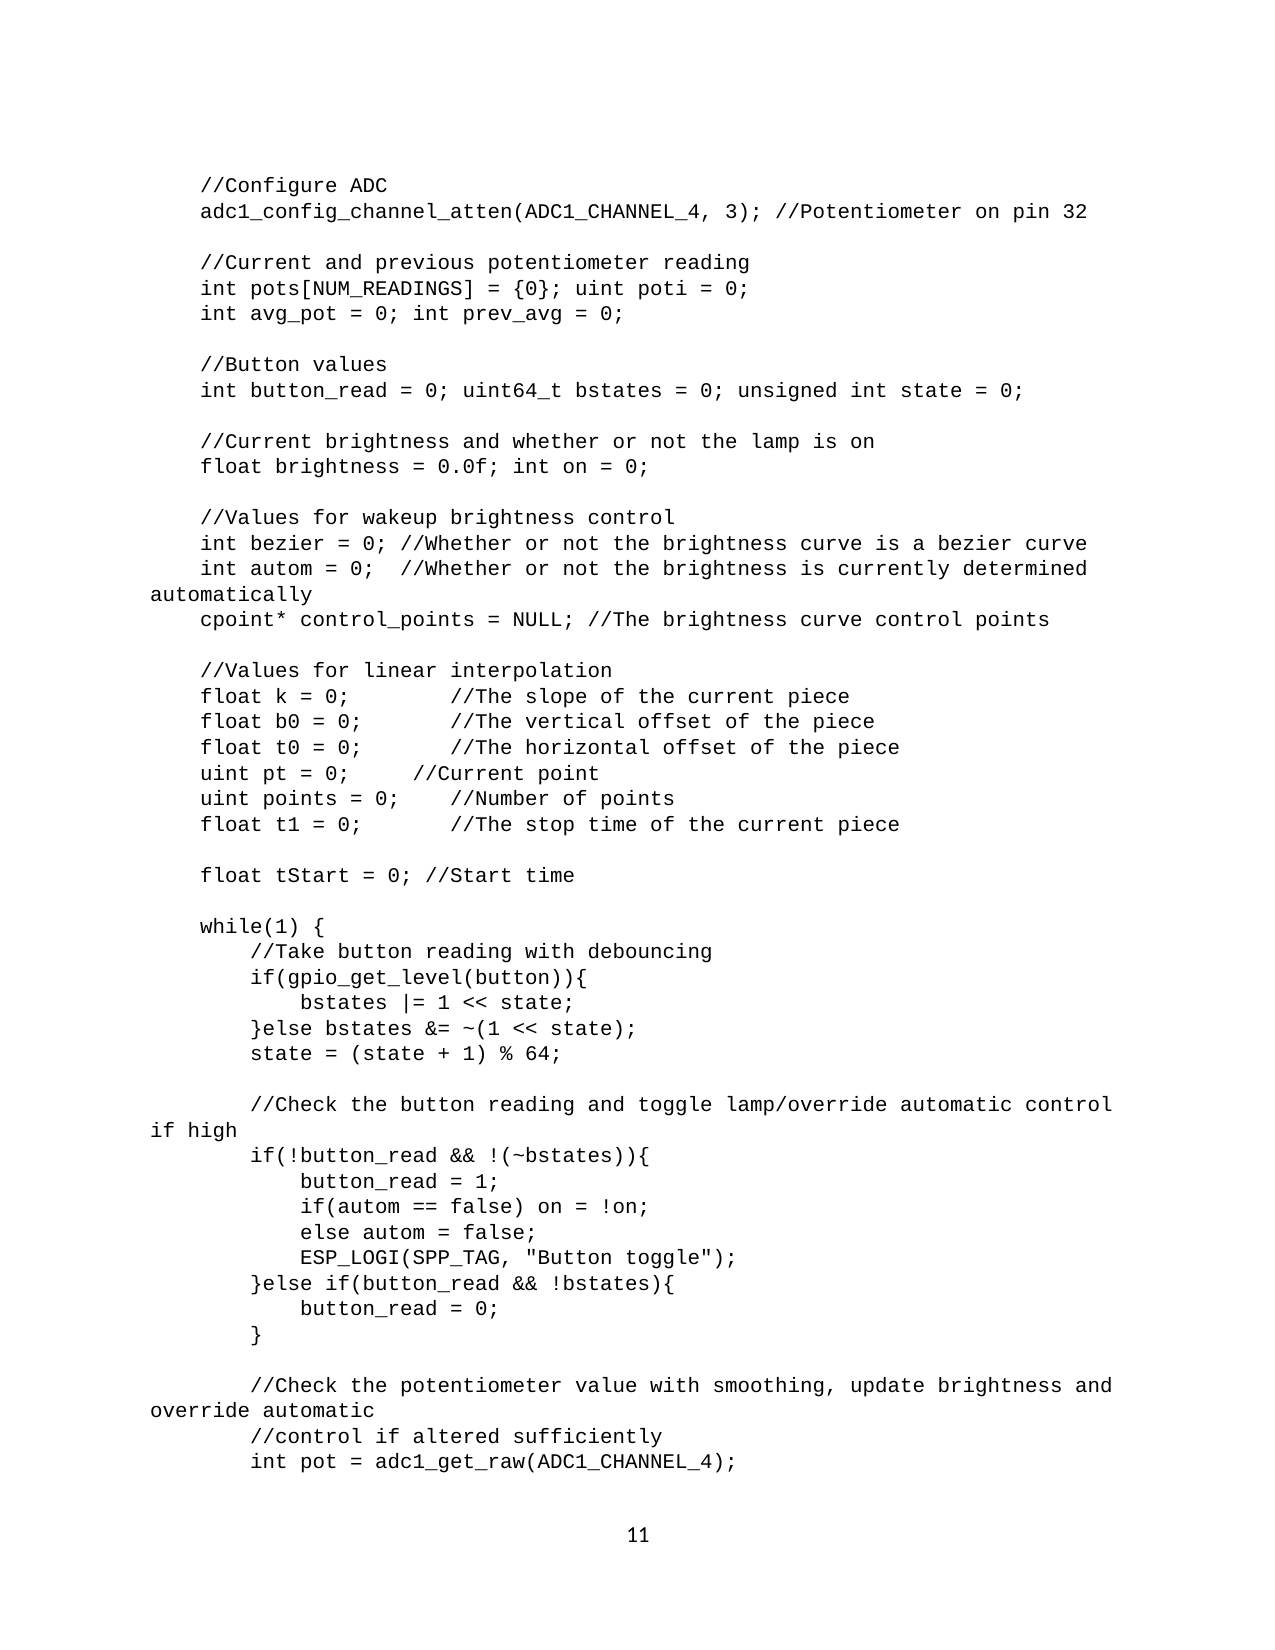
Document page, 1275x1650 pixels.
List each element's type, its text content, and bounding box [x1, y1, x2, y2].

text adc1_config_channel_atten(ADC1_CHANNEL_4, 3); //Potentiometer on pin 32 [150, 201, 1125, 225]
text int pots[NUM_READINGS] = {0}; uint poti = 0; [150, 278, 1125, 301]
text //Configure ADC [150, 176, 1125, 199]
text if(gpio_get_level(button)){ [150, 967, 1125, 990]
text cpoint* control_points = NULL; //The brightness curve control points [150, 609, 1125, 633]
text float brightness = 0.0f; int on = 0; [150, 456, 1125, 480]
text //Check the potentiometer value with smoothing, update brightness and override automatic [150, 1375, 1125, 1424]
text uint pt = 0; //Current point [150, 762, 1125, 786]
text //control if altered sufficiently [150, 1426, 1125, 1450]
text int button_read = 0; uint64_t bstates = 0; unsigned int state = 0; [150, 380, 1125, 403]
text bstates |= 1 << state; [150, 992, 1125, 1016]
text int bezier = 0; //Whether or not the brightness curve is a bezier curve [150, 533, 1125, 556]
text int autom = 0; //Whether or not the brightness is currently determined automatically [150, 558, 1125, 607]
text if(autom == false) on = !on; [150, 1196, 1125, 1220]
text } [150, 1324, 1125, 1348]
text ESP_LOGI(SPP_TAG, "Button toggle"); [150, 1247, 1125, 1271]
text }else if(button_read && !bstates){ [150, 1273, 1125, 1297]
text //Take button reading with debouncing [150, 941, 1125, 965]
text float k = 0; //The slope of the current piece [150, 686, 1125, 709]
text else autom = false; [150, 1222, 1125, 1246]
text while(1) { [150, 916, 1125, 939]
text button_read = 0; [150, 1298, 1125, 1322]
text int avg_pot = 0; int prev_avg = 0; [150, 303, 1125, 327]
text //Current and previous potentiometer reading [150, 252, 1125, 276]
text //Button values [150, 354, 1125, 378]
text //Current brightness and whether or not the lamp is on [150, 431, 1125, 454]
text //Check the button reading and toggle lamp/override automatic control if high [150, 1094, 1125, 1143]
text uint points = 0; //Number of points [150, 788, 1125, 812]
text if(!button_read && !(~bstates)){ [150, 1145, 1125, 1169]
text float t1 = 0; //The stop time of the current piece [150, 813, 1125, 837]
text int pot = adc1_get_raw(ADC1_CHANNEL_4); [150, 1452, 1125, 1475]
text //Values for linear interpolation [150, 660, 1125, 684]
text //Values for wakeup brightness control [150, 507, 1125, 531]
text float tStart = 0; //Start time [150, 864, 1125, 888]
text button_read = 1; [150, 1171, 1125, 1194]
text float b0 = 0; //The vertical offset of the piece [150, 711, 1125, 735]
text float t0 = 0; //The horizontal offset of the piece [150, 737, 1125, 761]
text }else bstates &= ~(1 << state); [150, 1018, 1125, 1041]
text state = (state + 1) % 64; [150, 1043, 1125, 1067]
